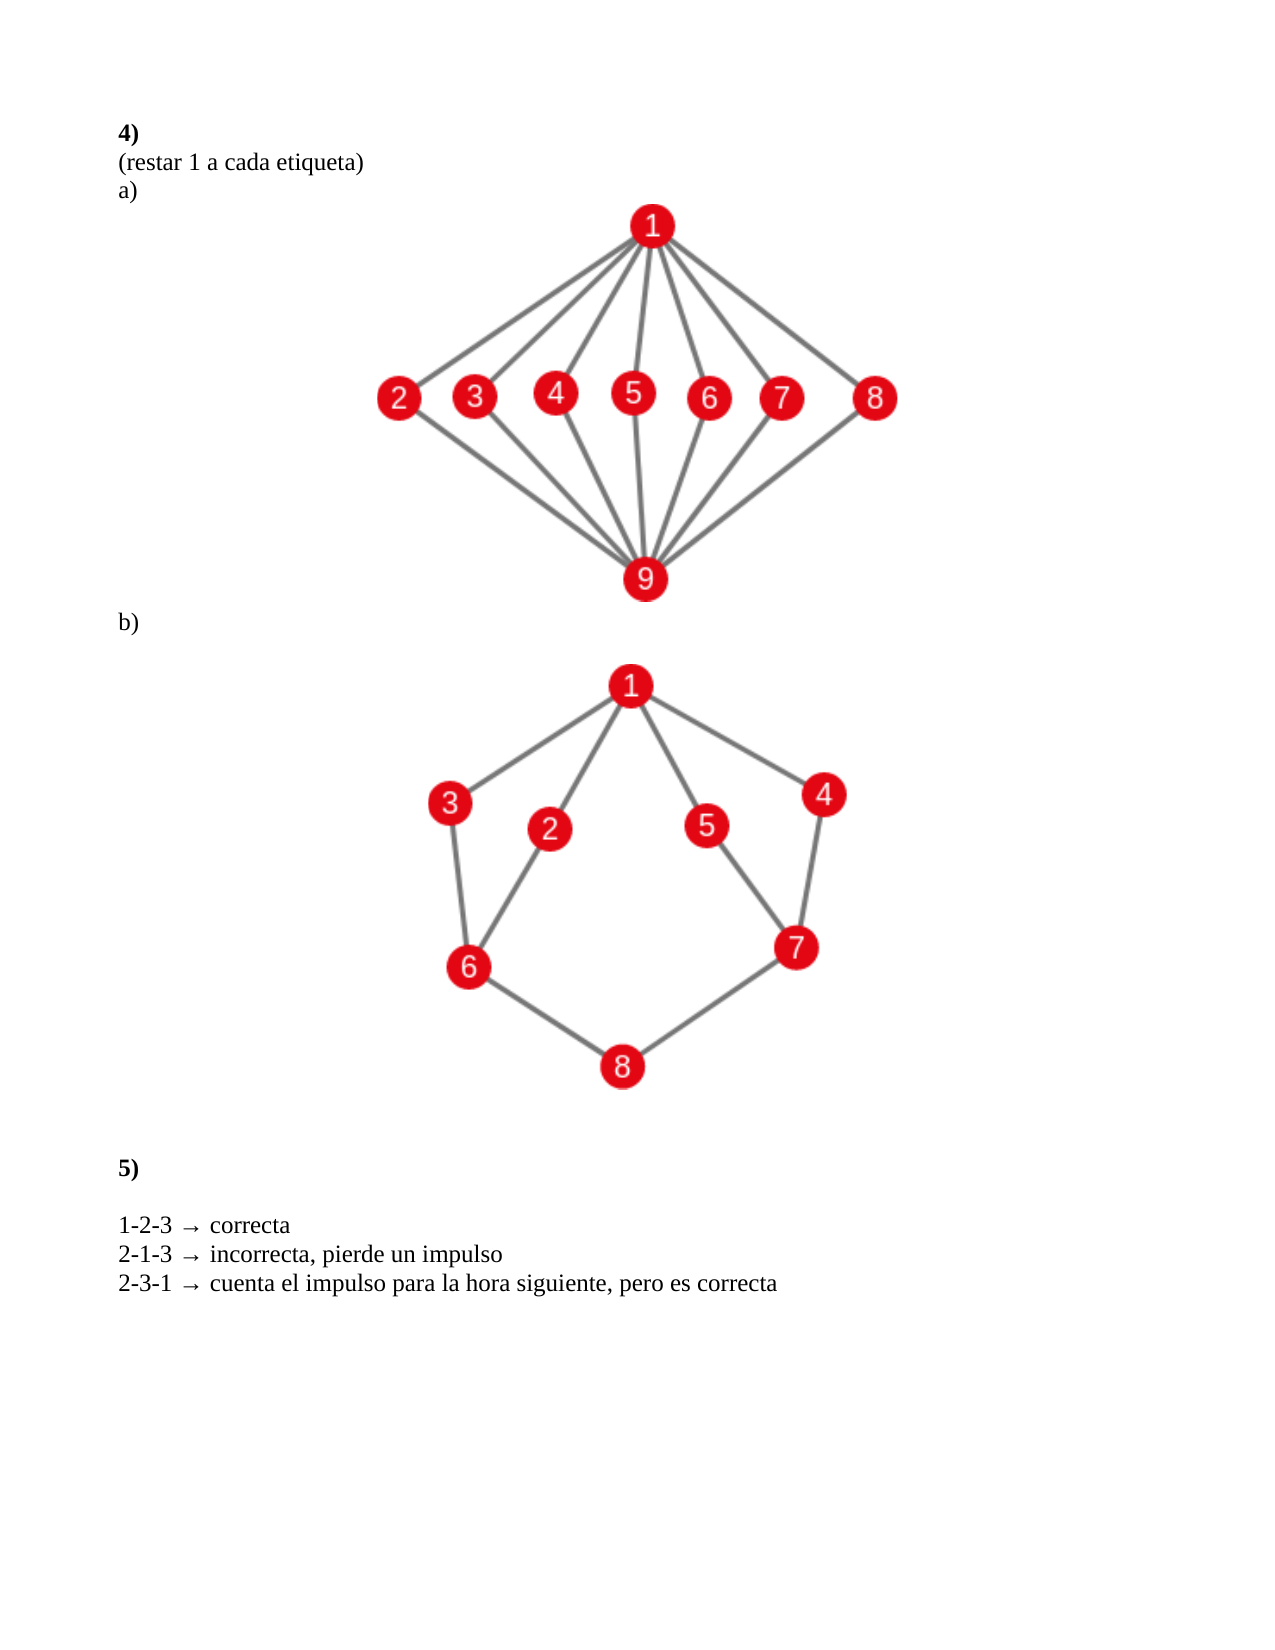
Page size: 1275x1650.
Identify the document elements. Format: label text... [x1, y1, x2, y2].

text b) [118, 607, 1157, 636]
text a) [118, 176, 1157, 204]
text 4) [118, 118, 1157, 147]
text 5) [118, 1153, 1157, 1182]
text (restar 1 a cada etiqueta) [118, 147, 1157, 176]
text 2-3-1 → cuenta el impulso para la hora siguiente, pero es correcta [118, 1268, 1157, 1297]
picture [377, 204, 898, 602]
text 1-2-3 → correcta [118, 1211, 1157, 1239]
text 2-1-3 → incorrecta, pierde un impulso [118, 1239, 1157, 1268]
picture [428, 664, 847, 1090]
